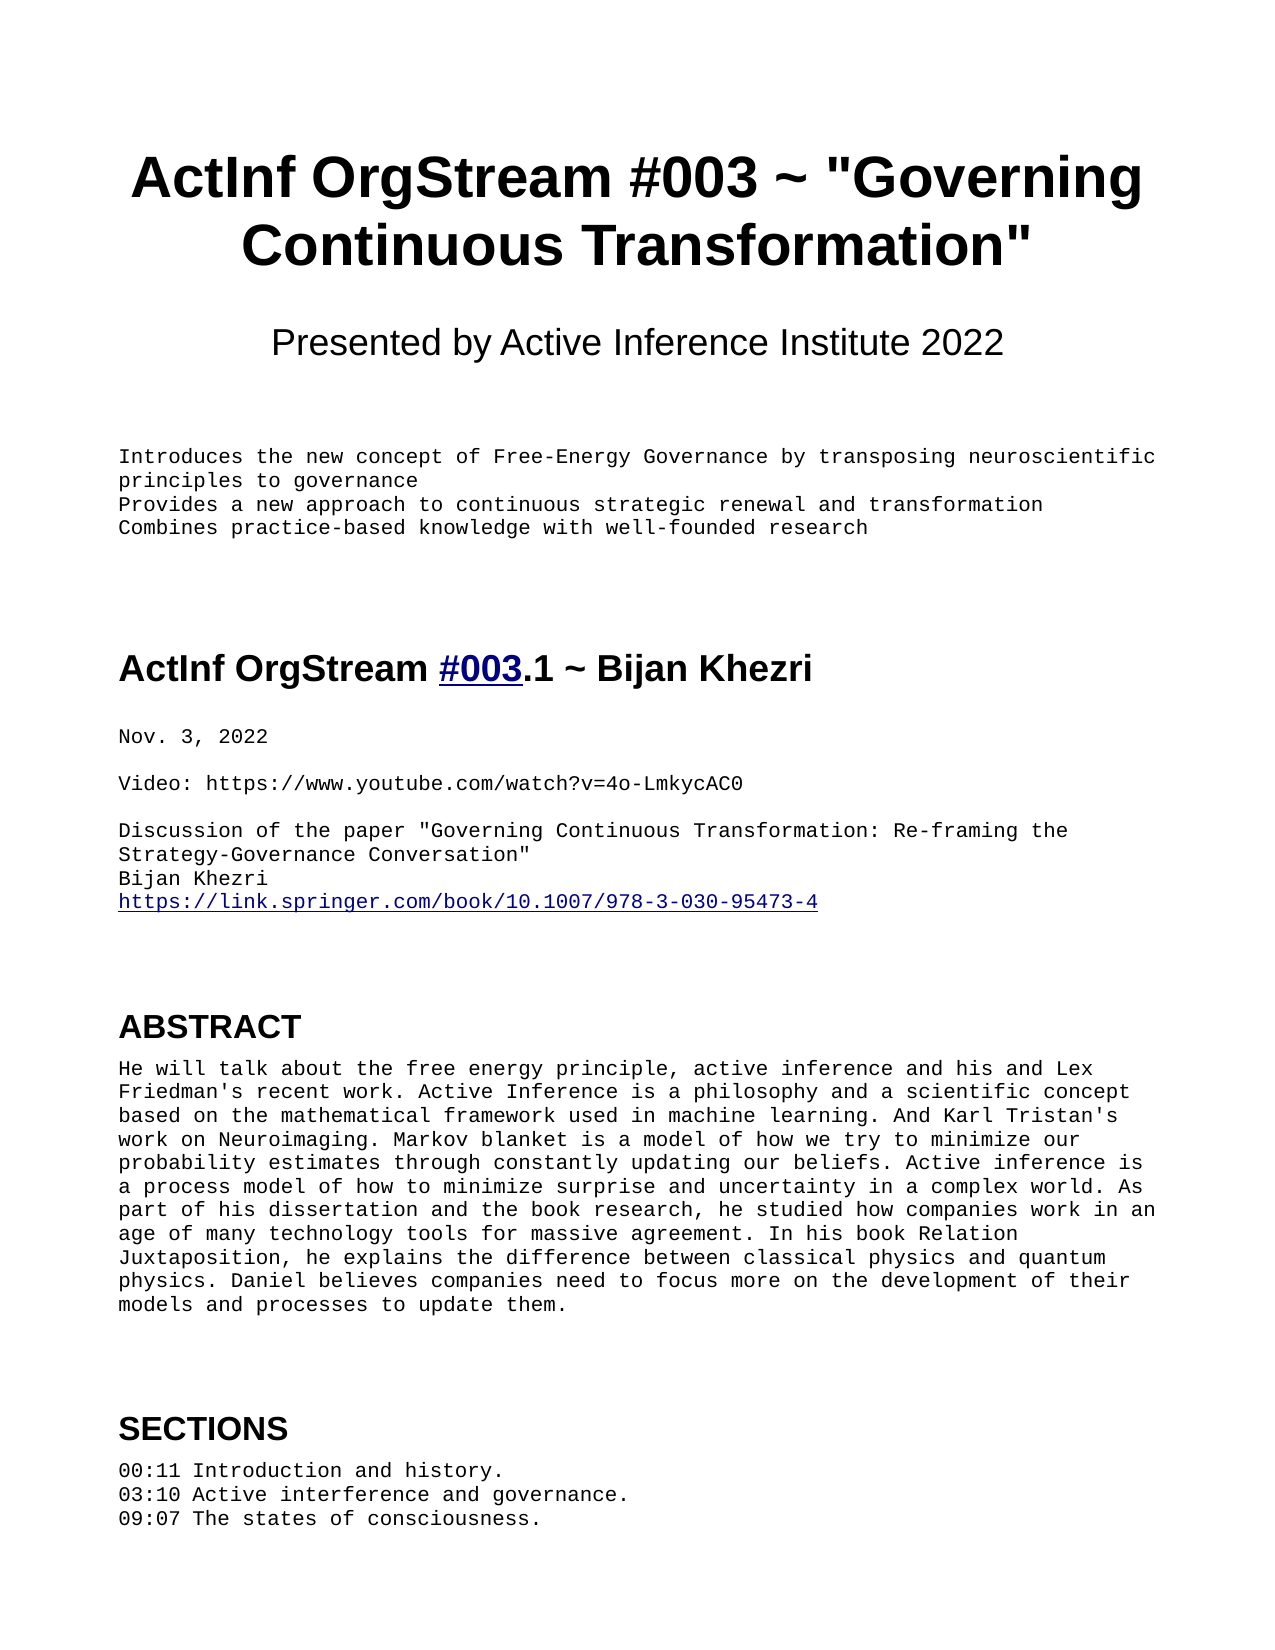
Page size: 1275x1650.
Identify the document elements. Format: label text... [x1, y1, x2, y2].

title ActInf OrgStream #003 ~ "Governing Continuous Transformation" [118, 143, 1157, 277]
text He will talk about the free energy principle, active inference and his and Lex Friedman's recent work. Active Inference is a philosophy and a scientific concept based on the mathematical framework used in machine learning. And Karl Tristan's work on Neuroimaging. Markov blanket is a model of how we try to minimize our probability estimates through constantly updating our beliefs. Active inference is a process model of how to minimize surprise and uncertainty in a complex world. As part of his dissertation and the book research, he studied how companies work in an age of many technology tools for massive agreement. In his book Relation Juxtaposition, he explains the difference between classical physics and quantum physics. Daniel believes companies need to focus more on the development of their models and processes to update them. [118, 1058, 1157, 1318]
subtitle ActInf OrgStream #003.1 ~ Bijan Khezri [118, 646, 1157, 689]
text Nov. 3, 2022 [118, 726, 1157, 749]
subtitle ABSTRACT [118, 1007, 1157, 1045]
text 03:10 Active interference and governance. [118, 1484, 1157, 1508]
text Discussion of the paper "Governing Continuous Transformation: Re-framing the Strategy-Governance Conversation" [118, 820, 1157, 868]
text Provides a new approach to continuous strategic renewal and transformation [118, 493, 1157, 517]
text Bijan Khezri [118, 868, 1157, 891]
text Combines practice-based knowledge with well-founded research [118, 517, 1157, 541]
text Introduces the new concept of Free-Energy Governance by transposing neuroscientific principles to governance [118, 446, 1157, 493]
text 00:11 Introduction and history. [118, 1460, 1157, 1484]
subtitle SECTIONS [118, 1409, 1157, 1448]
text https://link.springer.com/book/10.1007/978-3-030-95473-4 [118, 891, 1157, 915]
text 09:07 The states of consciousness. [118, 1508, 1157, 1531]
subtitle Presented by Active Inference Institute 2022 [118, 320, 1157, 363]
text Video: https://www.youtube.com/watch?v=4o-LmkycAC0 [118, 773, 1157, 797]
